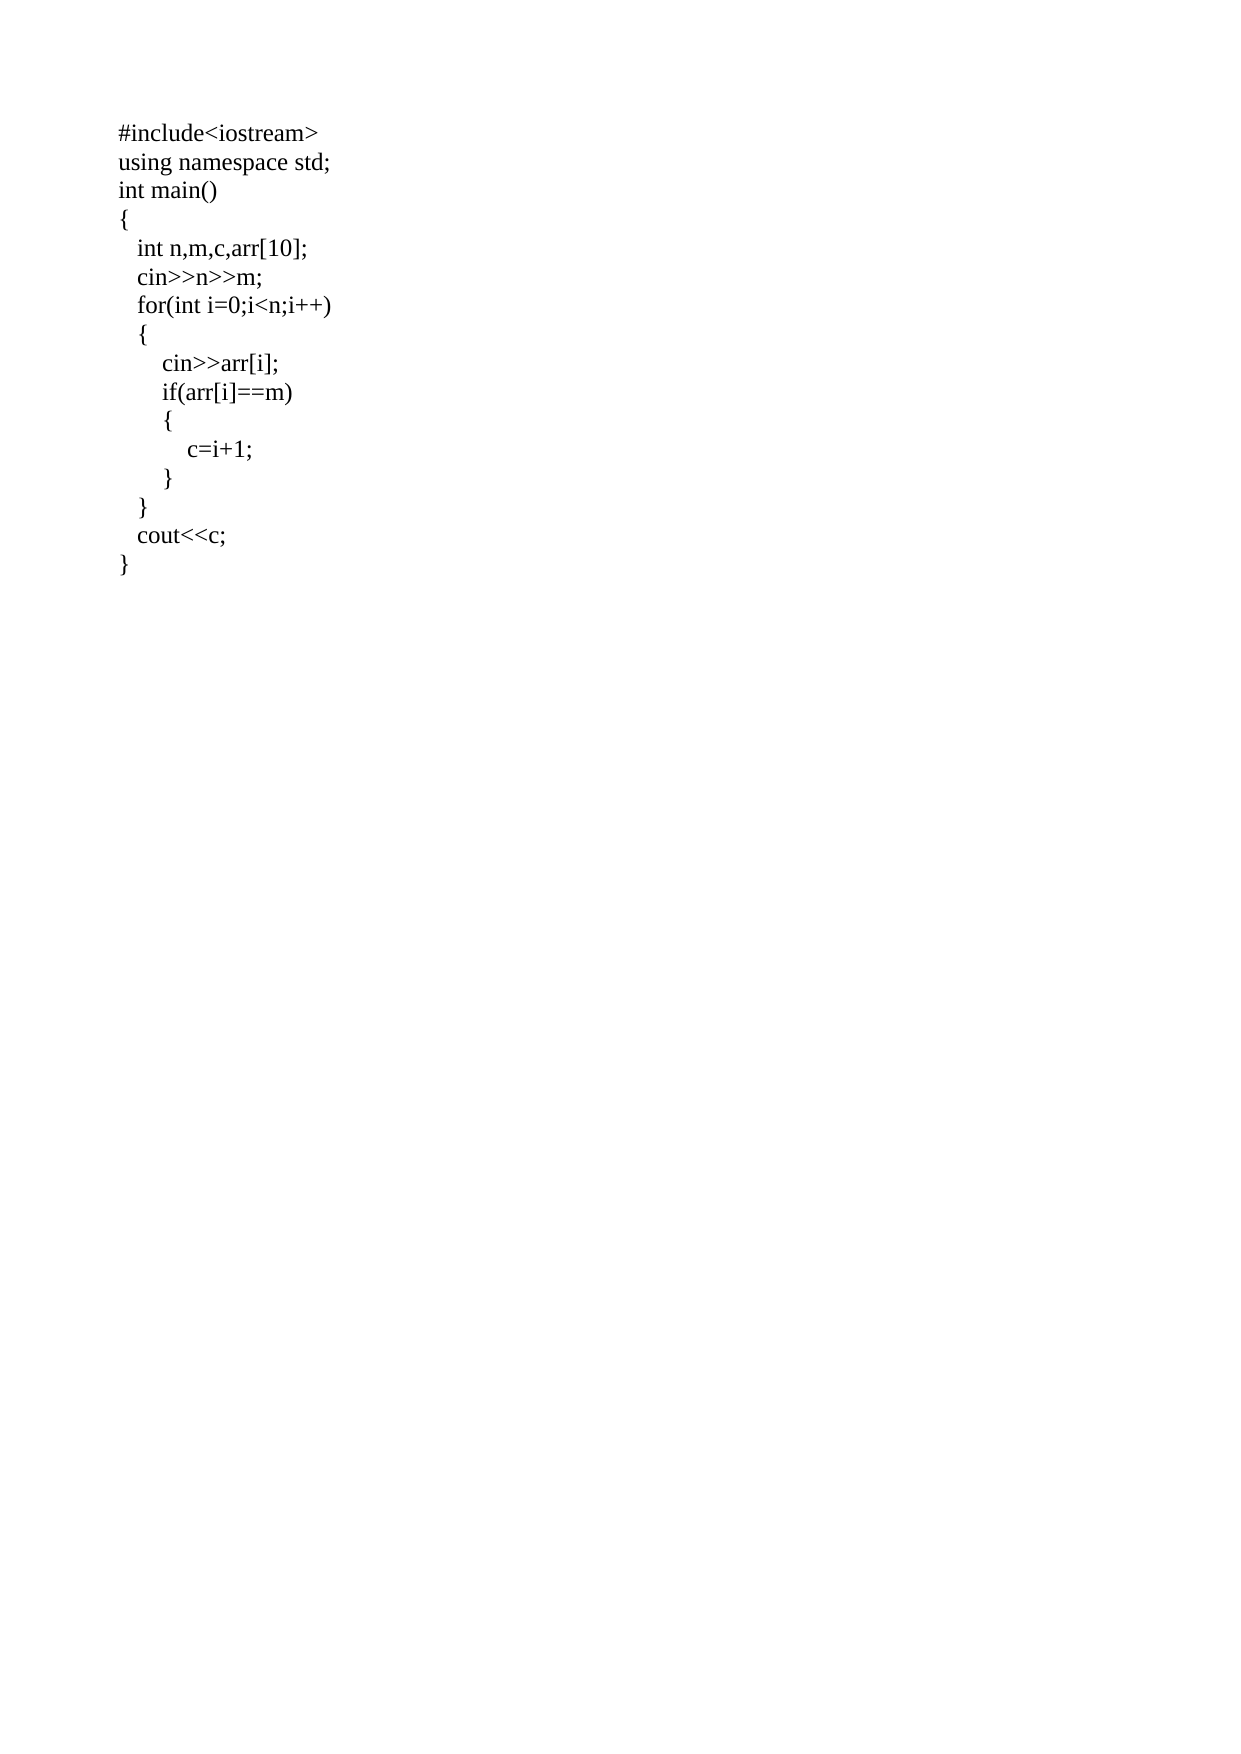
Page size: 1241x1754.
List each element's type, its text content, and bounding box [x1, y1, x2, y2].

text } [118, 549, 1122, 578]
text } [118, 463, 1122, 492]
text } [118, 492, 1122, 521]
text int n,m,c,arr[10]; [118, 233, 1122, 262]
text using namespace std; [118, 147, 1122, 176]
text for(int i=0;i<n;i++) [118, 291, 1122, 319]
text if(arr[i]==m) [118, 377, 1122, 406]
text int main() [118, 176, 1122, 204]
text cin>>arr[i]; [118, 348, 1122, 377]
text { [118, 204, 1122, 233]
text { [118, 406, 1122, 434]
text { [118, 319, 1122, 348]
text cin>>n>>m; [118, 262, 1122, 291]
text cout<<c; [118, 521, 1122, 549]
text c=i+1; [118, 434, 1122, 463]
text #include<iostream> [118, 118, 1122, 147]
